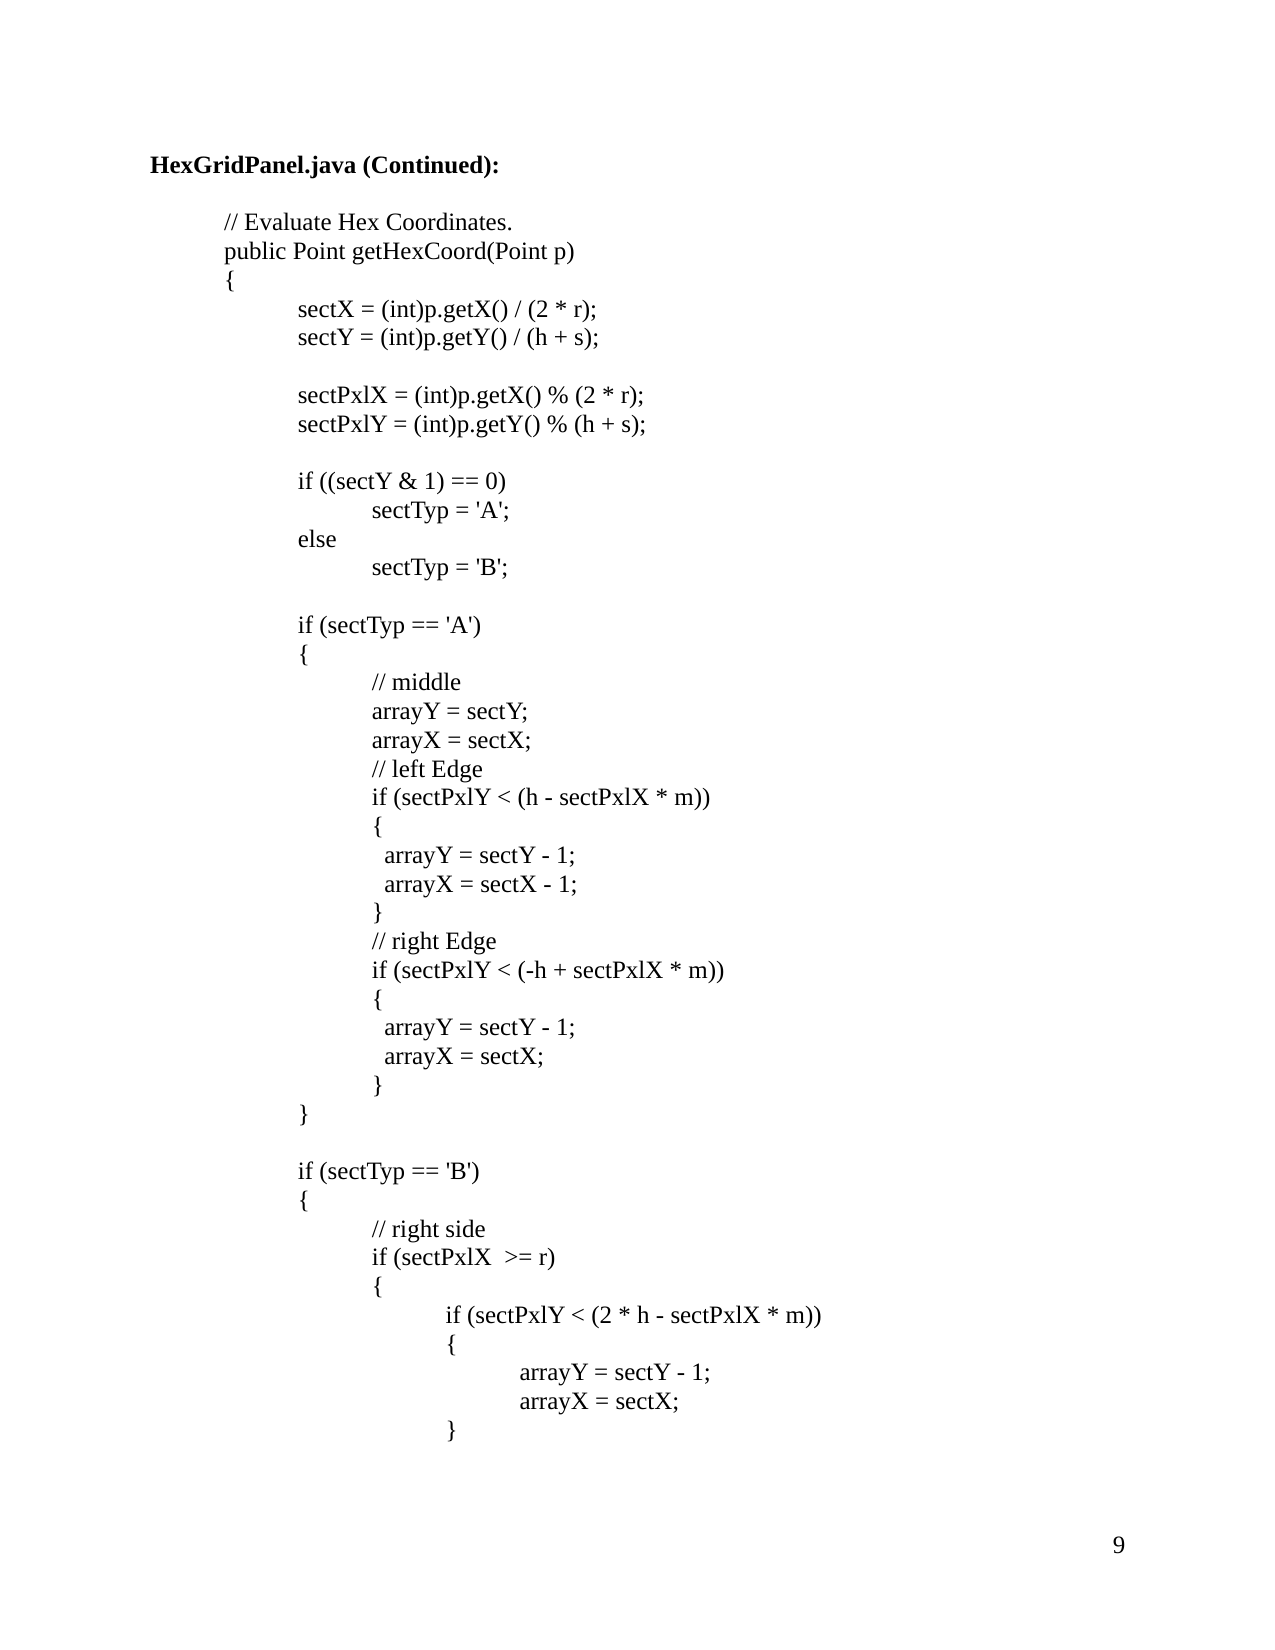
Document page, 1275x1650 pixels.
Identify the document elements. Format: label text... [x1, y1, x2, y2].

text if (sectTyp == 'A') [150, 610, 1125, 639]
text { [150, 1185, 1125, 1214]
text arrayY = sectY - 1; [150, 840, 1125, 869]
text // right Edge [150, 926, 1125, 955]
text arrayX = sectX; [150, 1386, 1125, 1415]
text { [150, 1271, 1125, 1300]
text { [150, 984, 1125, 1012]
text { [150, 639, 1125, 667]
text if ((sectY & 1) == 0) [150, 466, 1125, 495]
text sectTyp = 'B'; [150, 552, 1125, 581]
text arrayX = sectX; [150, 725, 1125, 754]
text sectY = (int)p.getY() / (h + s); [150, 322, 1125, 351]
text else [150, 524, 1125, 552]
text arrayY = sectY; [150, 696, 1125, 725]
text sectPxlX = (int)p.getX() % (2 * r); [150, 380, 1125, 409]
text sectX = (int)p.getX() / (2 * r); [150, 294, 1125, 322]
text } [150, 1099, 1125, 1127]
text // left Edge [150, 754, 1125, 782]
text if (sectTyp == 'B') [150, 1156, 1125, 1185]
text } [150, 1070, 1125, 1099]
text // middle [150, 667, 1125, 696]
text { [150, 265, 1125, 294]
text HexGridPanel.java (Continued): [150, 150, 1125, 179]
text public Point getHexCoord(Point p) [150, 236, 1125, 265]
text } [150, 1415, 1125, 1444]
text if (sectPxlX >= r) [150, 1242, 1125, 1271]
text arrayX = sectX - 1; [150, 869, 1125, 897]
text if (sectPxlY < (-h + sectPxlX * m)) [150, 955, 1125, 984]
text arrayX = sectX; [150, 1041, 1125, 1070]
text // right side [150, 1214, 1125, 1242]
text { [150, 811, 1125, 840]
text { [150, 1329, 1125, 1357]
text sectTyp = 'A'; [150, 495, 1125, 524]
text // Evaluate Hex Coordinates. [150, 207, 1125, 236]
text } [150, 897, 1125, 926]
text if (sectPxlY < (2 * h - sectPxlX * m)) [150, 1300, 1125, 1329]
text sectPxlY = (int)p.getY() % (h + s); [150, 409, 1125, 437]
text arrayY = sectY - 1; [150, 1012, 1125, 1041]
text if (sectPxlY < (h - sectPxlX * m)) [150, 782, 1125, 811]
text arrayY = sectY - 1; [150, 1357, 1125, 1386]
